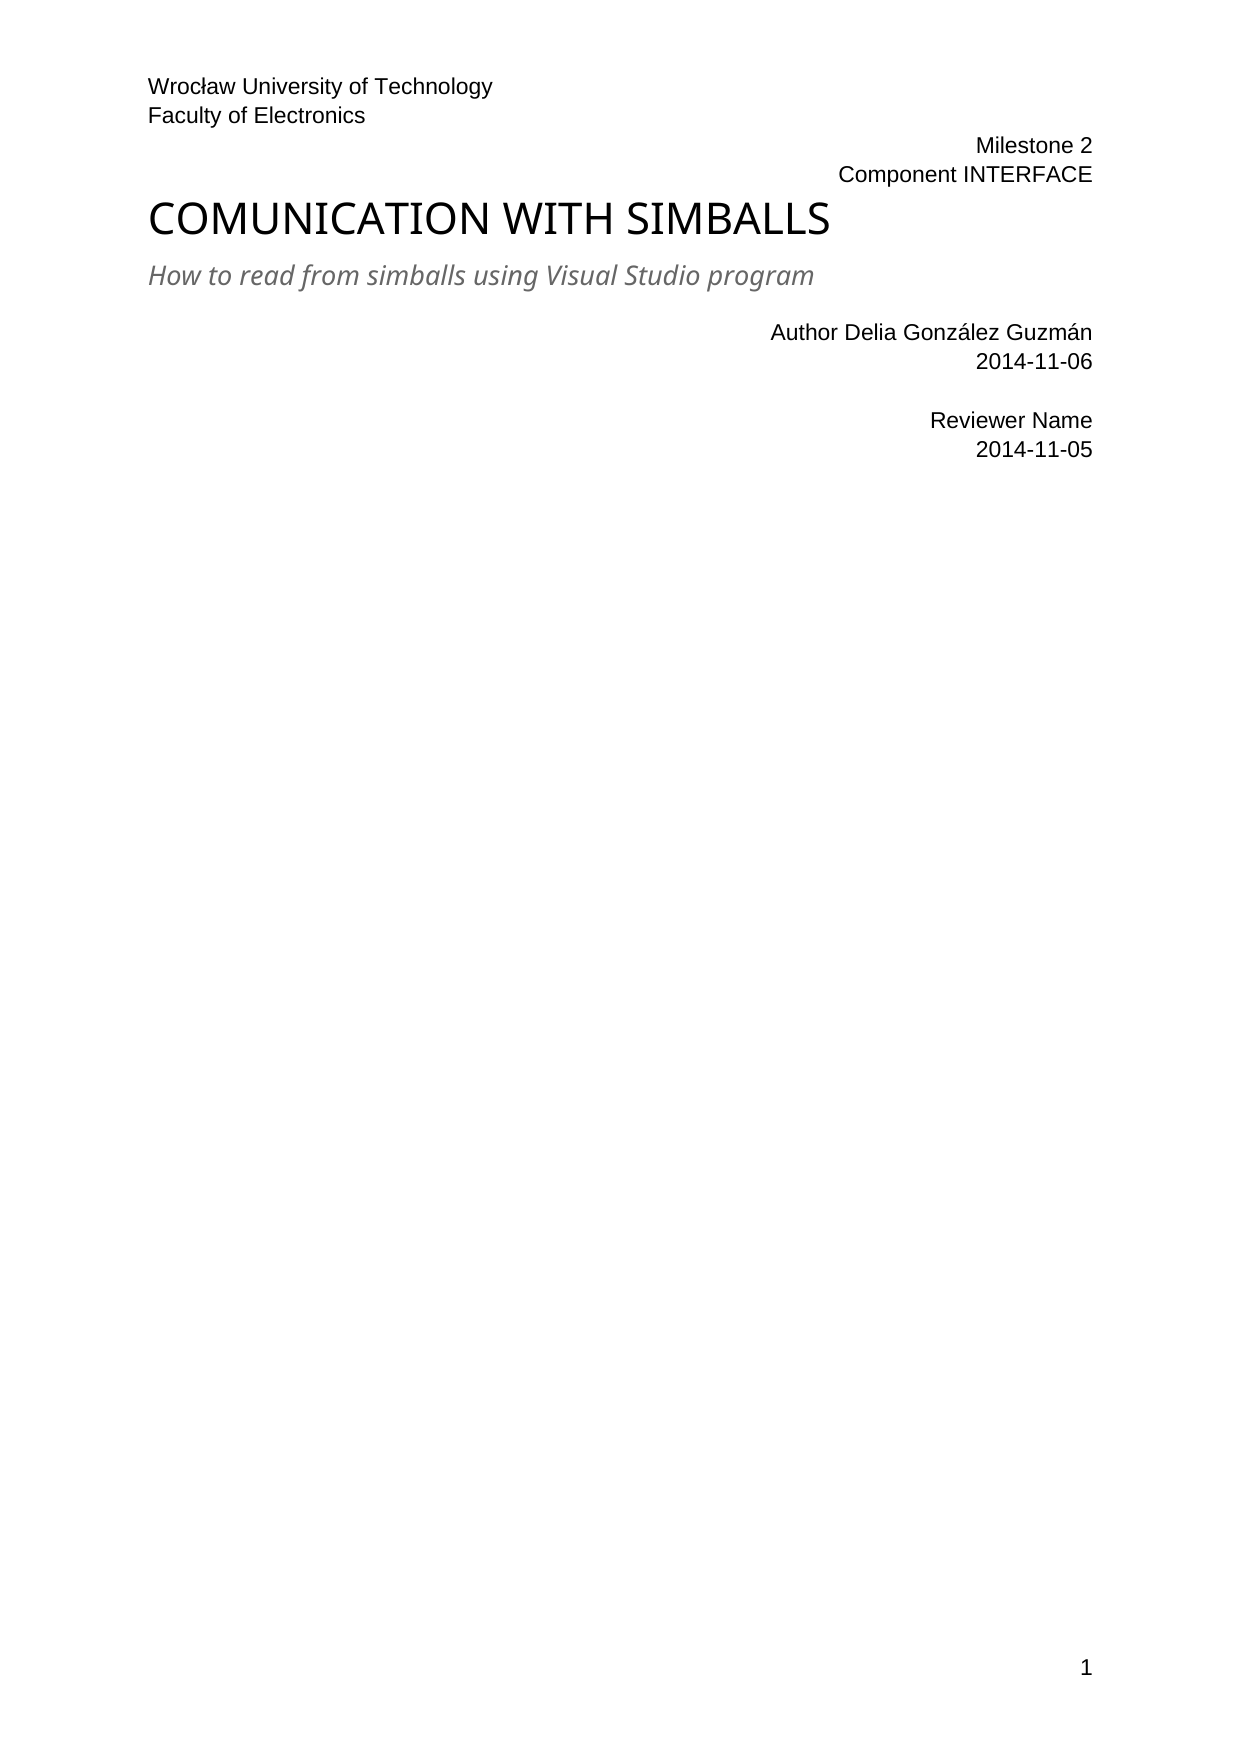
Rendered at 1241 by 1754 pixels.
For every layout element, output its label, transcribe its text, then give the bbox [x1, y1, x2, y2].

text 2014-11-05 [148, 437, 1093, 462]
subtitle How to read from simballs using Visual Studio program [148, 256, 1093, 293]
text Reviewer Name [148, 407, 1093, 433]
text Author Delia González Guzmán [148, 319, 1093, 345]
text 2014-11-06 [148, 348, 1093, 374]
title COMUNICATION WITH SIMBALLS [148, 187, 1093, 247]
